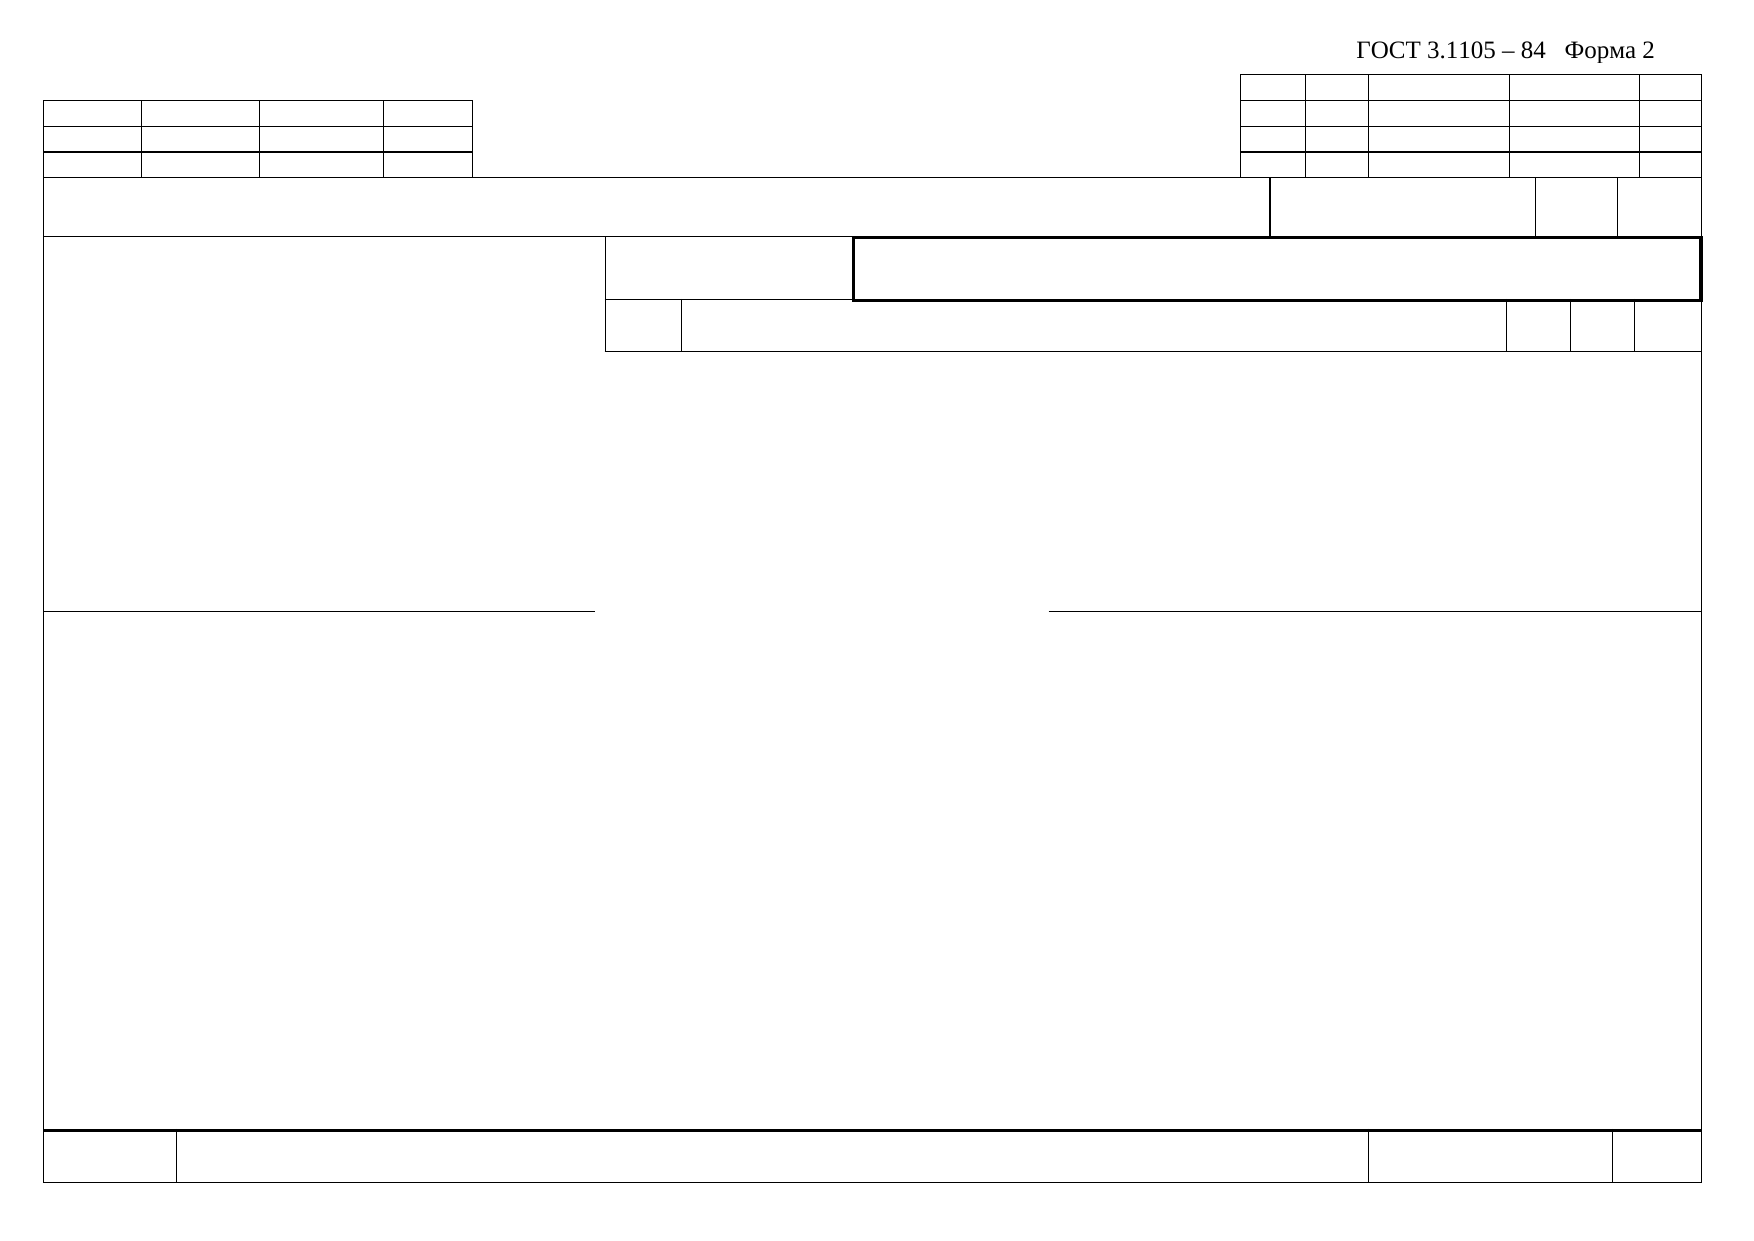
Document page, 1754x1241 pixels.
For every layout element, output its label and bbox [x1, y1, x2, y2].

table_cell [1300, 743, 1418, 1129]
table_cell [260, 101, 383, 126]
table_cell [1447, 239, 1699, 299]
table_cell [879, 352, 1048, 482]
table_cell [1640, 101, 1701, 126]
table_cell [1196, 239, 1447, 299]
table_cell [1445, 612, 1701, 742]
table_cell [384, 153, 472, 177]
table_header [1306, 75, 1368, 100]
table_header [472, 74, 1240, 100]
table_cell [1369, 101, 1509, 126]
table_cell [142, 127, 259, 151]
table_cell [682, 300, 1506, 351]
table_cell [1369, 1132, 1612, 1182]
table_cell [1510, 127, 1639, 151]
table_header [1241, 75, 1305, 100]
table_cell [443, 743, 590, 1129]
table_cell [1241, 153, 1305, 177]
table_cell [1369, 153, 1509, 177]
table_cell [1510, 101, 1639, 126]
table_header [44, 74, 472, 100]
table_cell [260, 153, 383, 177]
table_header [1369, 75, 1509, 100]
table_cell [855, 239, 1196, 299]
table_cell [413, 743, 443, 1129]
table_cell [44, 127, 141, 151]
table_cell [142, 101, 259, 126]
table_header [1640, 75, 1701, 100]
table_cell [44, 153, 141, 177]
table_cell [44, 237, 605, 351]
table_cell [177, 1132, 1368, 1182]
table_cell [44, 1132, 176, 1182]
table_cell [1271, 178, 1535, 236]
table_header [1510, 75, 1639, 100]
table_cell [595, 525, 1048, 568]
table_cell [1510, 153, 1639, 177]
table_cell [384, 127, 472, 151]
table_cell [1306, 127, 1368, 151]
table_cell [473, 100, 1240, 126]
table_cell [473, 126, 1240, 151]
table_cell [1640, 153, 1701, 177]
table_cell [1306, 101, 1368, 126]
table_cell [312, 611, 1445, 742]
table_cell [473, 151, 1240, 177]
table_cell [1618, 178, 1701, 236]
table_cell [384, 101, 472, 126]
table_cell [260, 127, 383, 151]
table_cell [44, 743, 413, 1129]
table_cell [1369, 127, 1509, 151]
table_cell [44, 351, 595, 611]
table_cell [606, 300, 681, 351]
table_cell [44, 101, 141, 126]
table_cell [1536, 178, 1617, 236]
table_cell [1241, 101, 1305, 126]
table_cell [590, 743, 915, 1129]
table_cell [915, 743, 1299, 1129]
table_cell [606, 237, 852, 299]
table_cell [595, 351, 878, 482]
table_cell [1635, 302, 1701, 351]
table_cell [1613, 1132, 1701, 1182]
table_cell [1571, 302, 1634, 351]
table_cell [1640, 127, 1701, 151]
table_cell [44, 178, 1269, 236]
table_cell [1049, 352, 1701, 611]
table_cell [1306, 153, 1368, 177]
table_cell [44, 612, 312, 742]
table_cell [1241, 127, 1305, 151]
table_cell [1418, 743, 1701, 1129]
table_cell [142, 153, 259, 177]
table_cell [595, 568, 1048, 611]
table_cell [1507, 302, 1570, 351]
table_cell [595, 482, 1048, 525]
